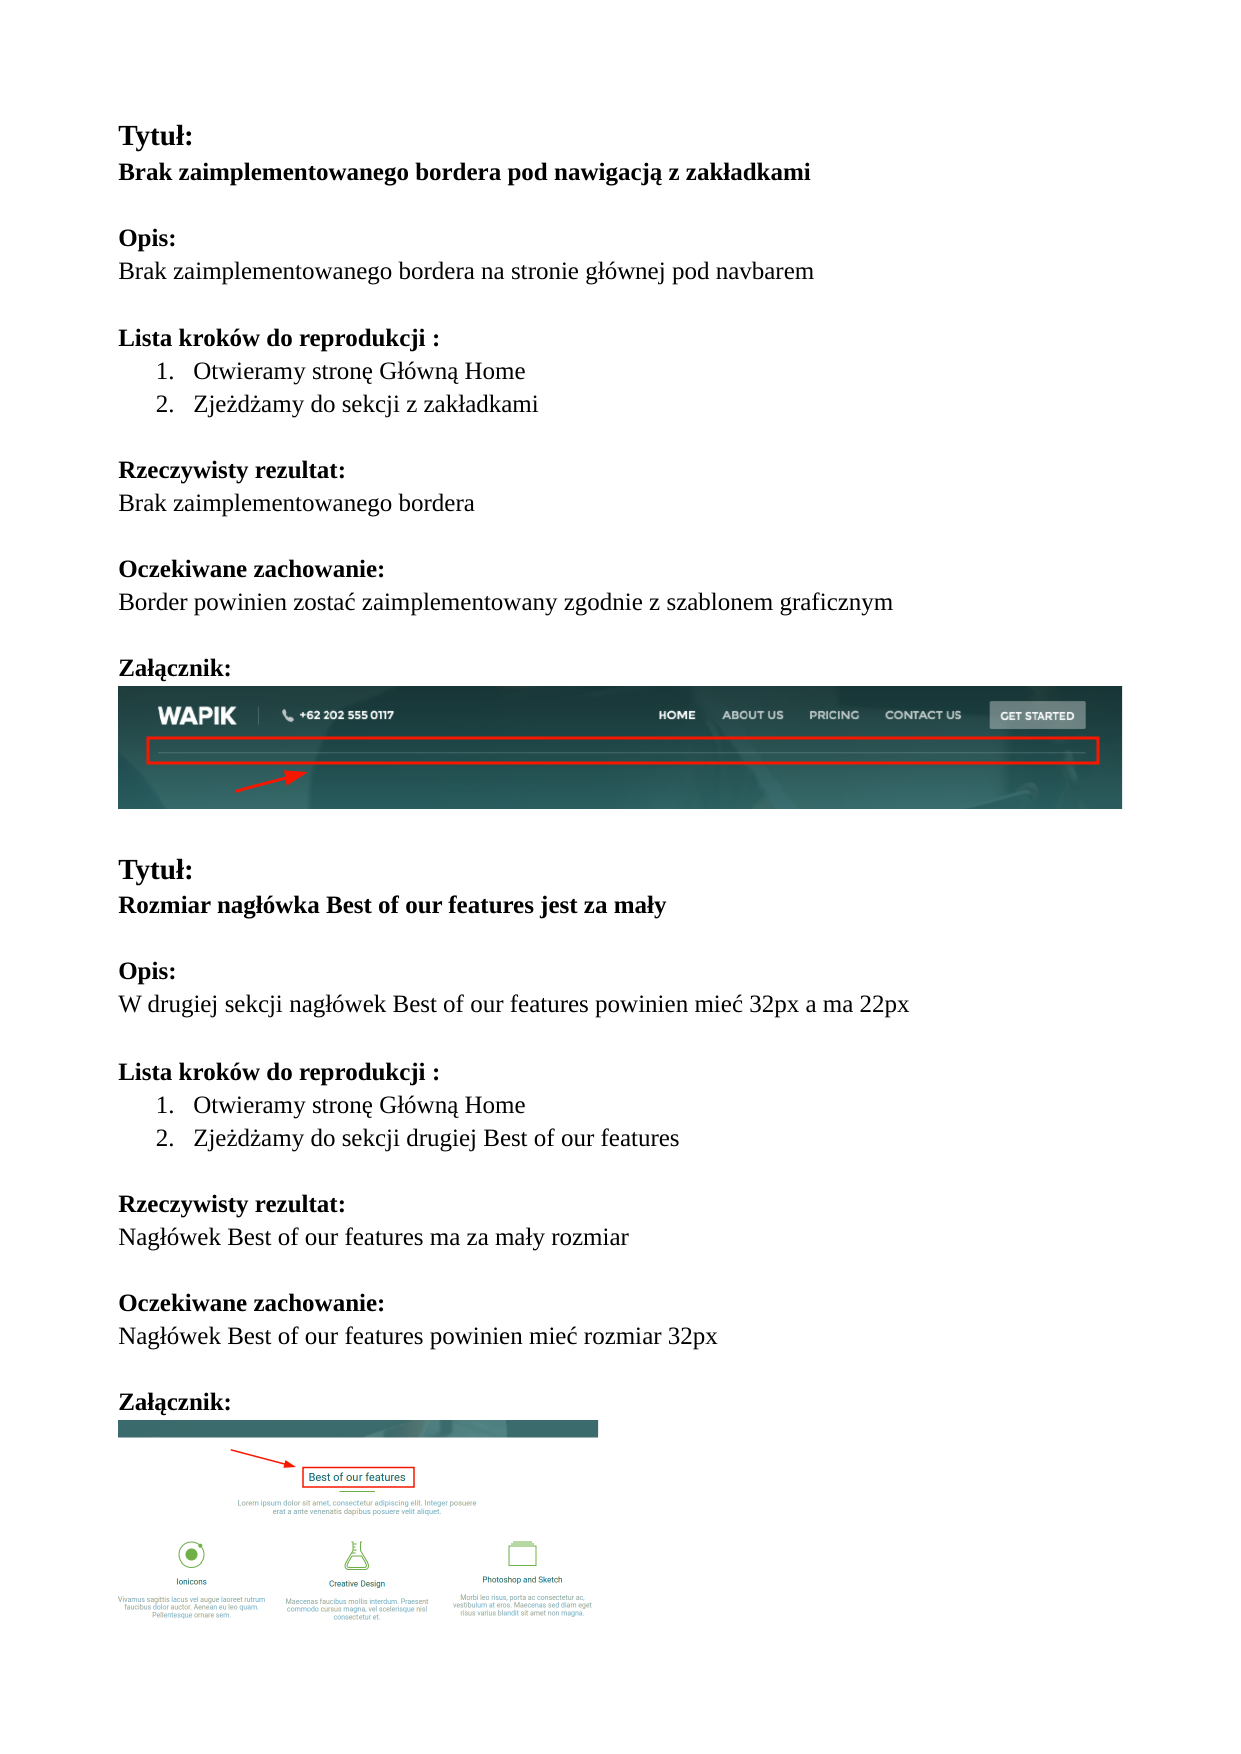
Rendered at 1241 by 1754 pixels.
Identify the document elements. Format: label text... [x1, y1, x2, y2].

text Tytuł: [118, 118, 1122, 152]
text Oczekiwane zachowanie: [118, 1288, 1122, 1317]
text Rzeczywisty rezultat: [118, 1189, 1122, 1217]
text Opis: [118, 956, 1122, 985]
text Lista kroków do reprodukcji : [118, 323, 1122, 352]
picture [118, 1420, 599, 1634]
text Załącznik: [118, 653, 1122, 682]
list Otwieramy stronę Główną Home [156, 356, 1122, 385]
picture [118, 686, 1123, 809]
text Opis: [118, 223, 1122, 251]
list Zjeżdżamy do sekcji drugiej Best of our features [156, 1123, 1122, 1151]
text W drugiej sekcji nagłówek Best of our features powinien mieć 32px a ma 22px [118, 989, 1122, 1018]
text Brak zaimplementowanego bordera [118, 488, 1122, 517]
list Otwieramy stronę Główną Home [156, 1090, 1122, 1118]
list Zjeżdżamy do sekcji z zakładkami [156, 389, 1122, 418]
text Nagłówek Best of our features powinien mieć rozmiar 32px [118, 1321, 1122, 1349]
text Tytuł: [118, 852, 1122, 885]
text Nagłówek Best of our features ma za mały rozmiar [118, 1222, 1122, 1251]
text Rozmiar nagłówka Best of our features jest za mały [118, 890, 1122, 919]
text Rzeczywisty rezultat: [118, 455, 1122, 484]
text Brak zaimplementowanego bordera pod nawigacją z zakładkami [118, 157, 1122, 185]
text Lista kroków do reprodukcji : [118, 1057, 1122, 1085]
text Brak zaimplementowanego bordera na stronie głównej pod navbarem [118, 256, 1122, 284]
text Border powinien zostać zaimplementowany zgodnie z szablonem graficznym [118, 587, 1122, 616]
text Oczekiwane zachowanie: [118, 554, 1122, 583]
text Załącznik: [118, 1387, 1122, 1416]
